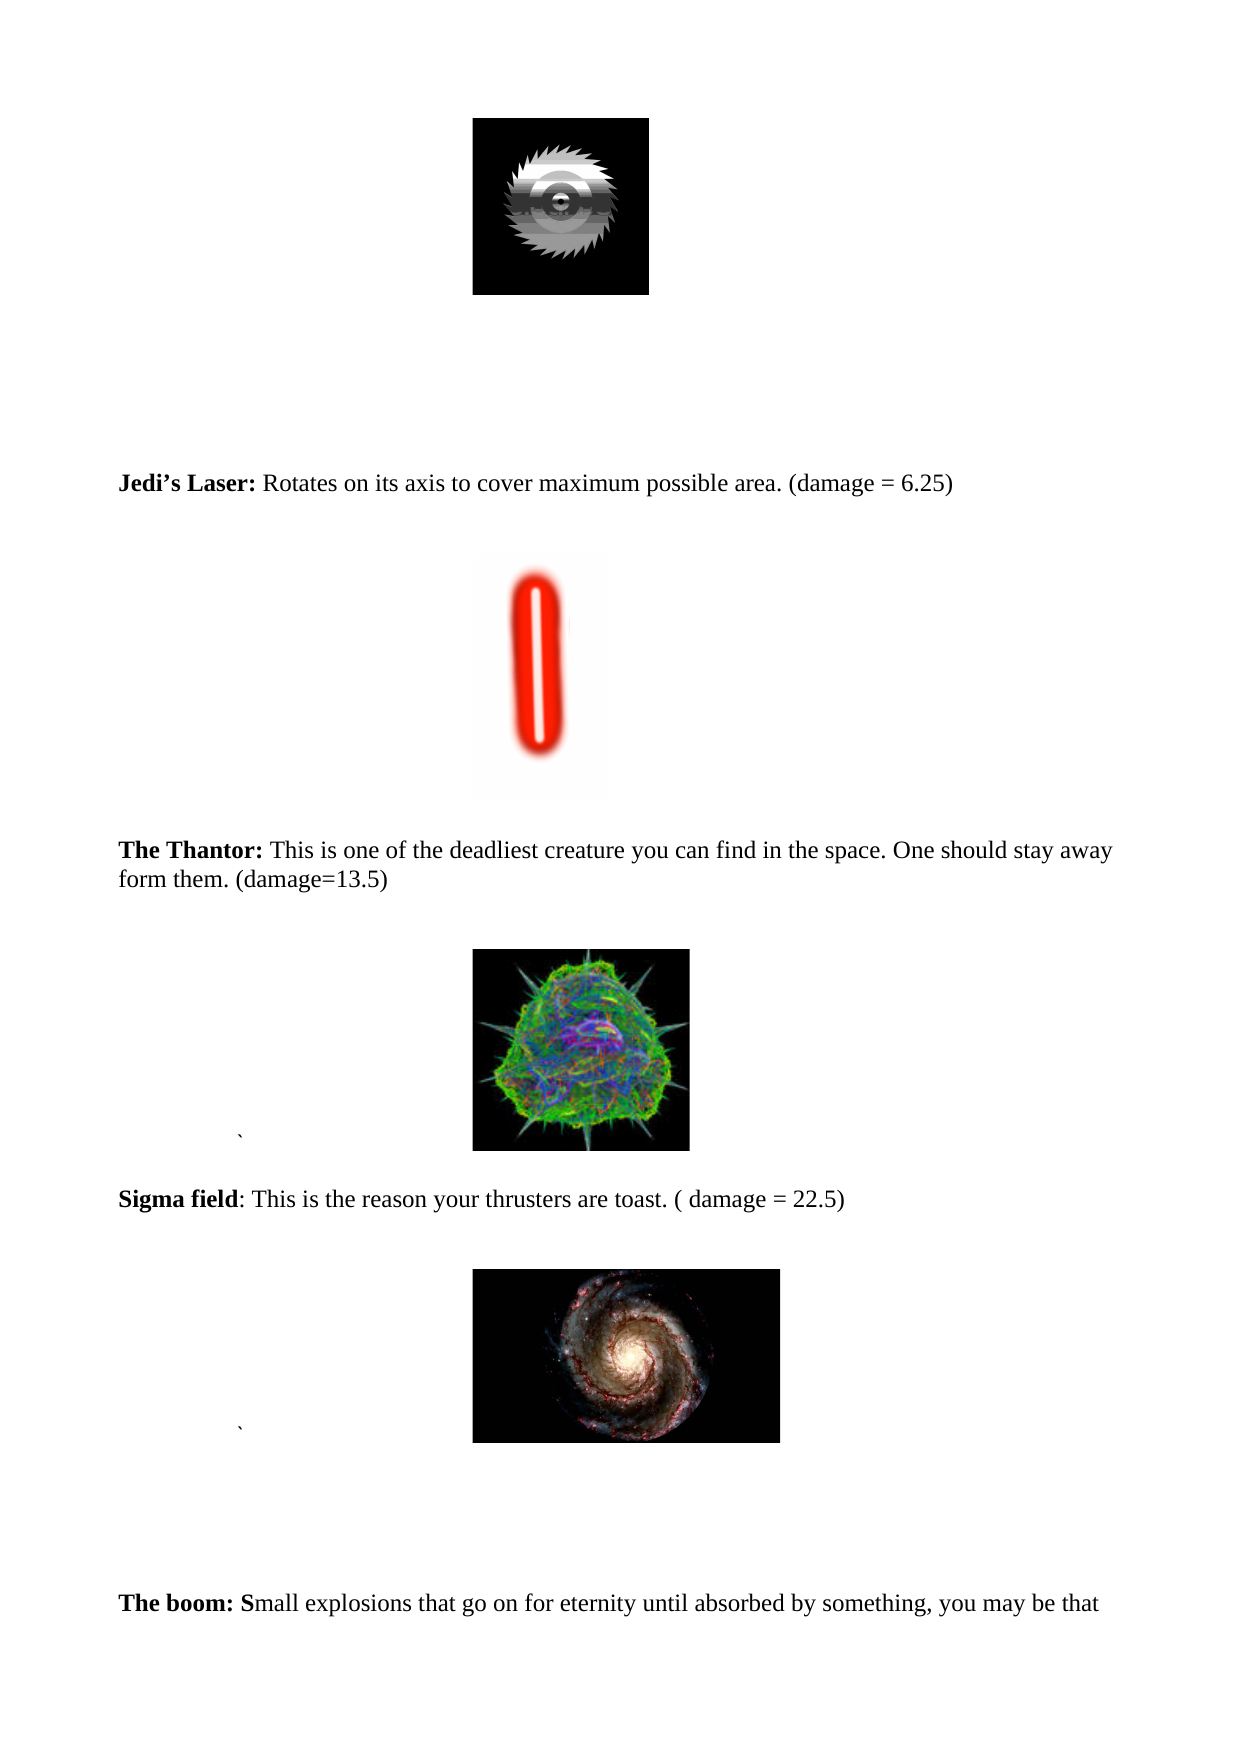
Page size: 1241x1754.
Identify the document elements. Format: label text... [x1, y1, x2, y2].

text Jedi’s Laser: Rotates on its axis to cover maximum possible area. (damage = 6.25) [118, 468, 1122, 497]
text ` [118, 949, 1122, 1156]
text The boom: Small explosions that go on for eternity until absorbed by something, you may be that [118, 1588, 1122, 1617]
text Sigma field: This is the reason your thrusters are toast. ( damage = 22.5) [118, 1184, 1122, 1213]
text ` [118, 1269, 1122, 1448]
text The Thantor: This is one of the deadliest creature you can find in the space. One should stay away form them. (damage=13.5) [118, 836, 1122, 893]
